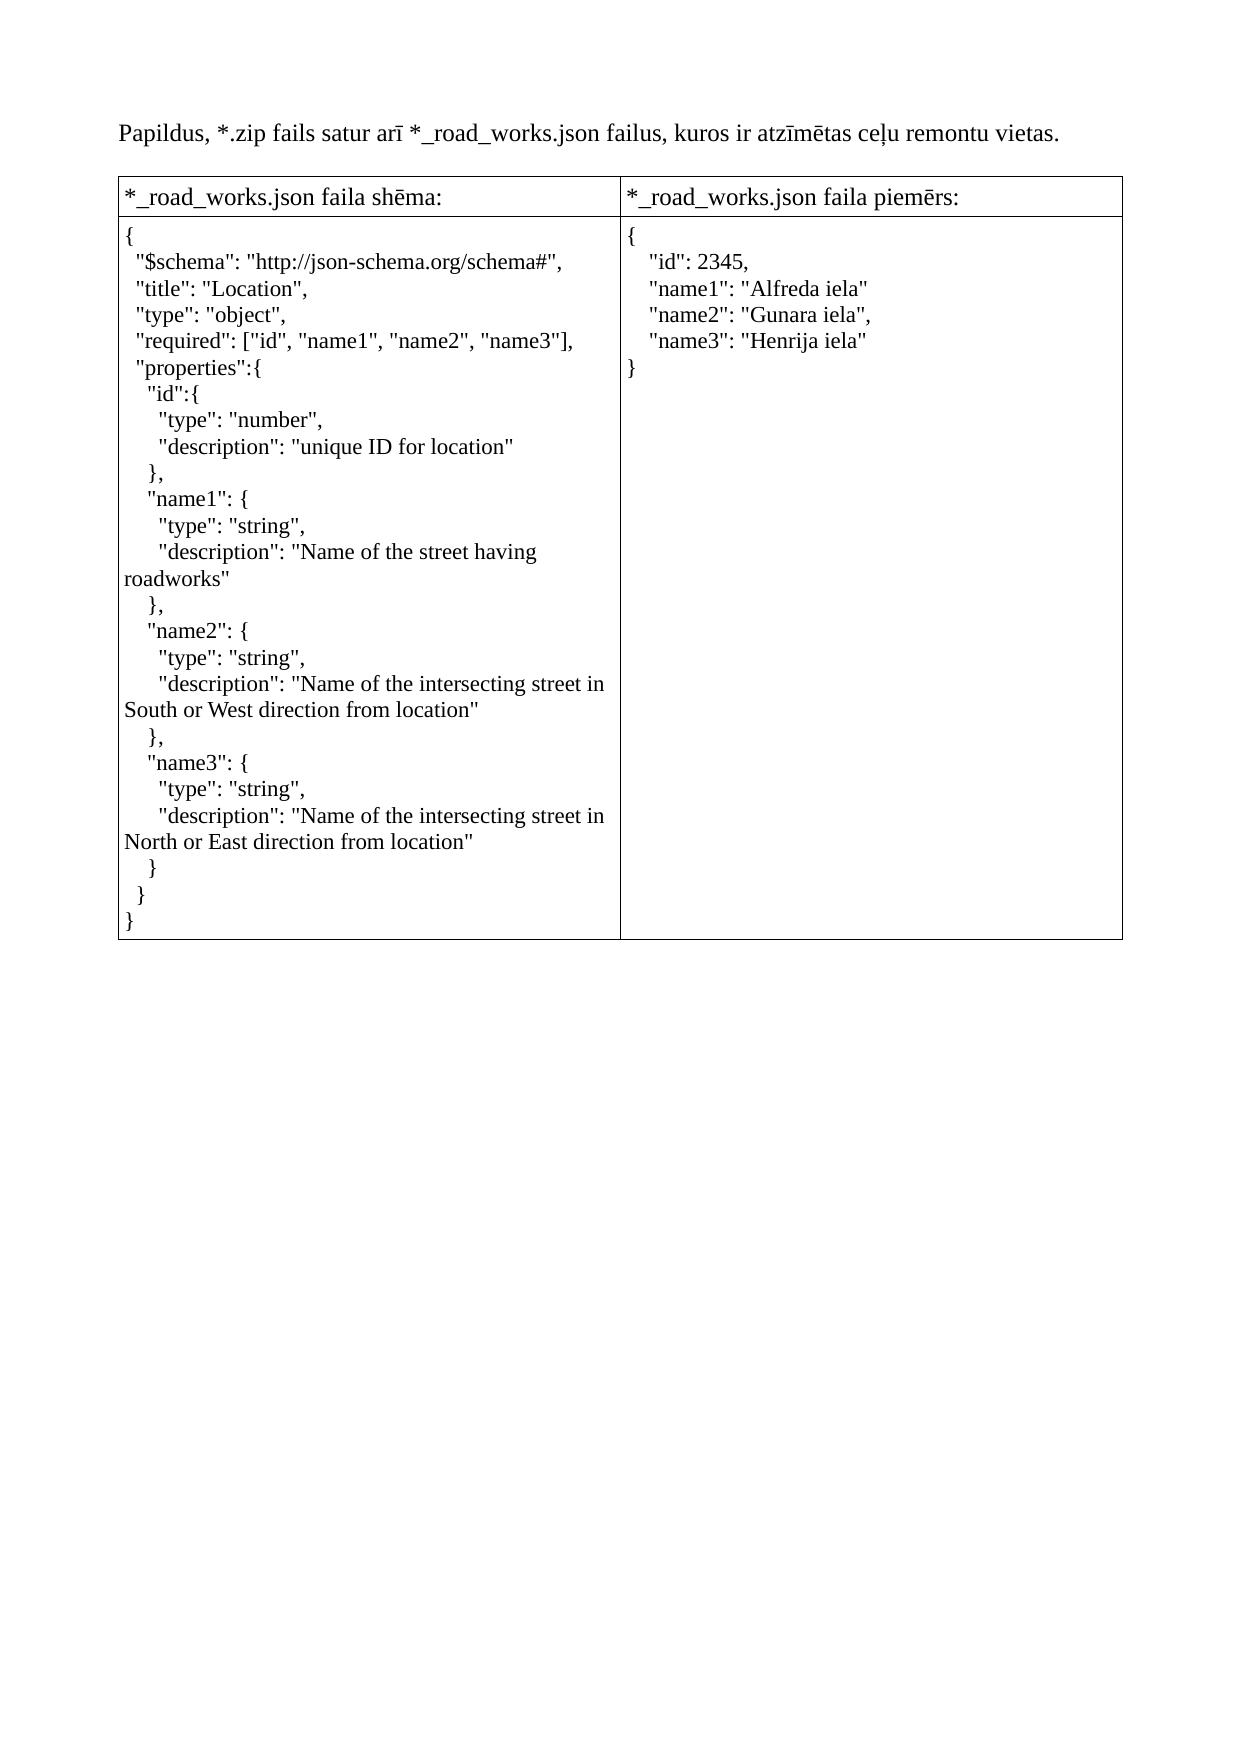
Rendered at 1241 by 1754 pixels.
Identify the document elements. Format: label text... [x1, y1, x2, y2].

text Papildus, *.zip fails satur arī *_road_works.json failus, kuros ir atzīmētas ceļu remontu vietas. [118, 118, 1122, 147]
table_cell { "$schema": "http://json-schema.org/schema#", "title": "Location", "type": "object", "required": ["id", "name1", "name2", "name3"], "properties":{ "id":{ "type": "number", "description": "unique ID for location" }, "name1": { "type": "string", "description": "Name of the street having roadworks" }, "name2": { "type": "string", "description": "Name of the intersecting street in South or West direction from location" }, "name3": { "type": "string", "description": "Name of the intersecting street in North or East direction from location" } } } [119, 217, 620, 939]
table_header *_road_works.json faila piemērs: [621, 177, 1122, 216]
table_header *_road_works.json faila shēma: [119, 177, 620, 216]
table_cell { "id": 2345, "name1": "Alfreda iela" "name2": "Gunara iela", "name3": "Henrija iela" } [621, 217, 1122, 939]
